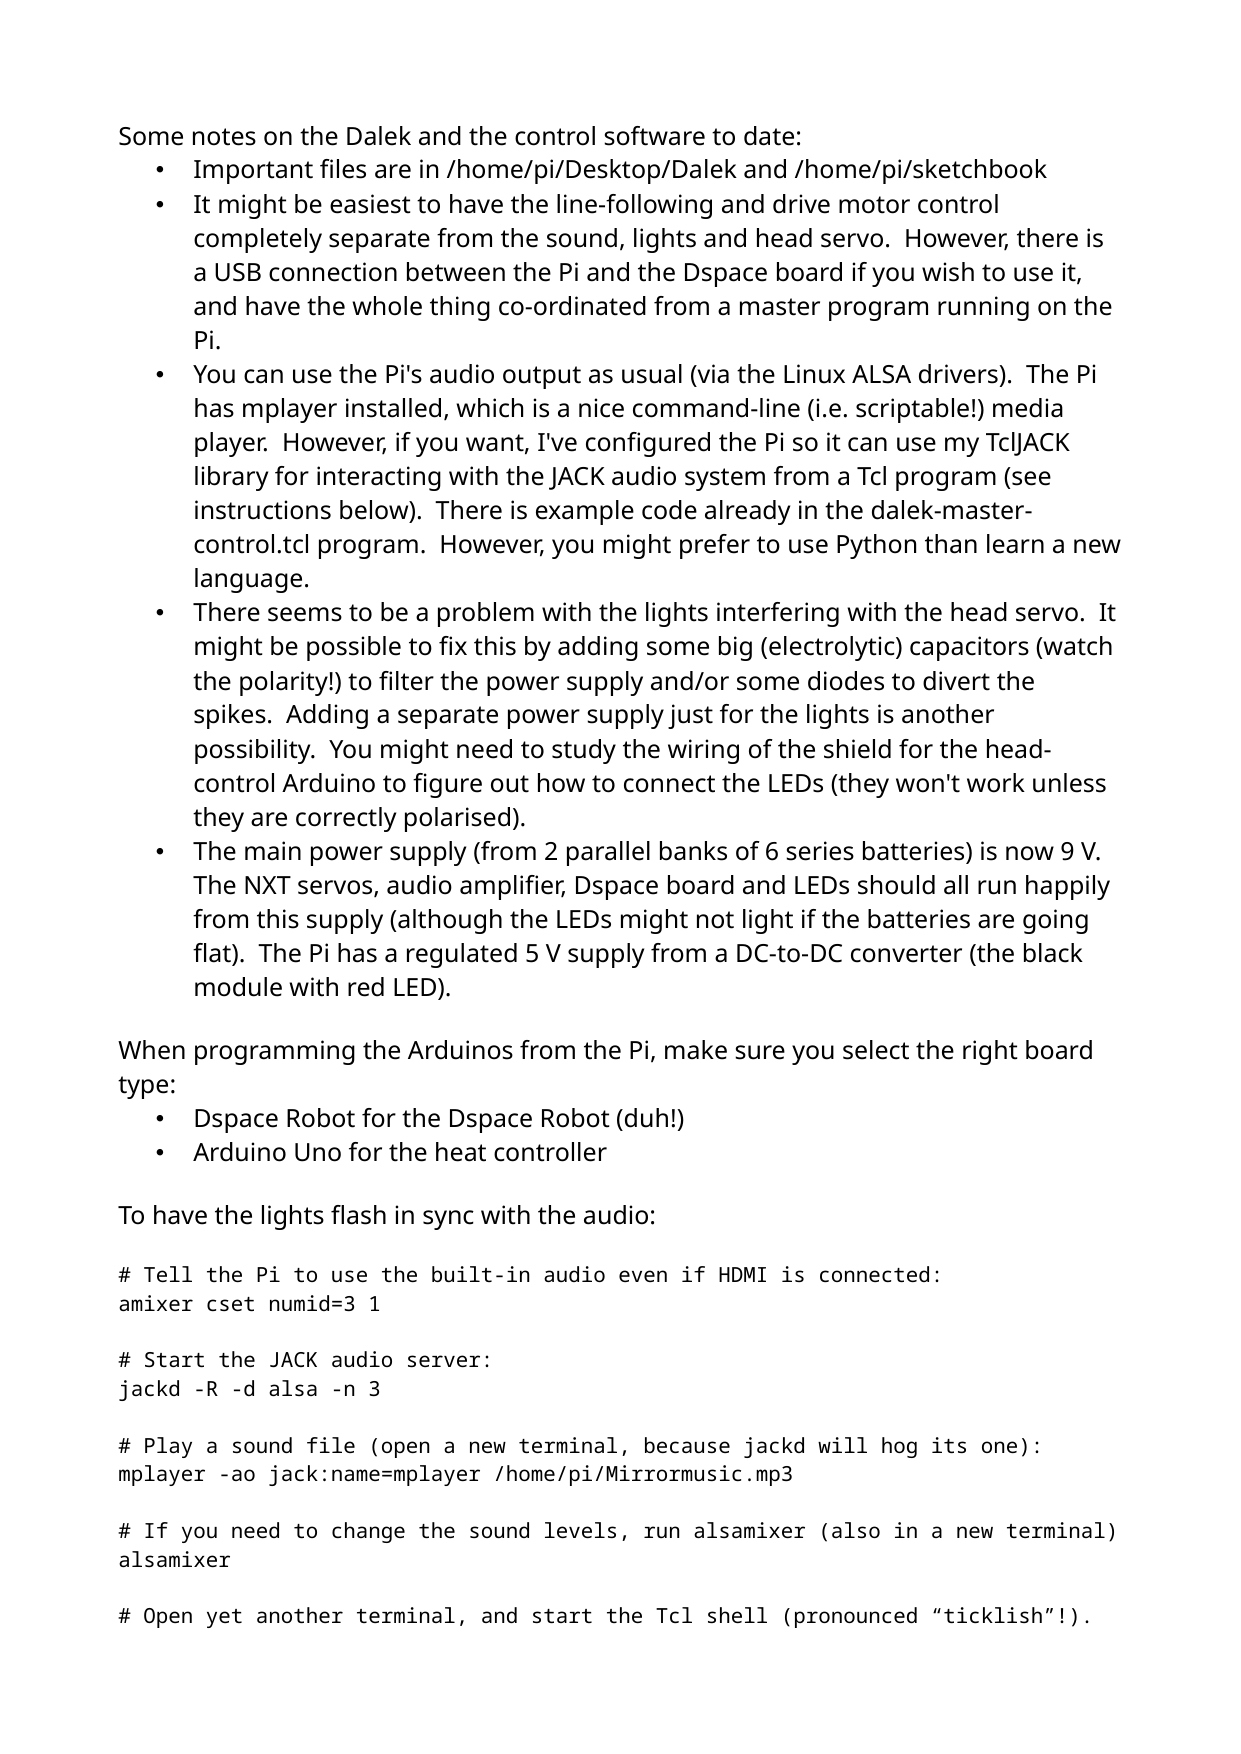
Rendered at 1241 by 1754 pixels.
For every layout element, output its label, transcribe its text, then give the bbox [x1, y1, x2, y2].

text When programming the Arduinos from the Pi, make sure you select the right board type: [118, 1032, 1122, 1101]
list Dspace Robot for the Dspace Robot (duh!) [156, 1101, 1122, 1135]
list Important files are in /home/pi/Desktop/Dalek and /home/pi/sketchbook [156, 152, 1122, 186]
text mplayer -ao jack:name=mplayer /home/pi/Mirrormusic.mp3 [118, 1459, 1122, 1488]
text # If you need to change the sound levels, run alsamixer (also in a new terminal) [118, 1516, 1122, 1545]
text amixer cset numid=3 1 [118, 1289, 1122, 1317]
text Some notes on the Dalek and the control software to date: [118, 118, 1122, 152]
text # Play a sound file (open a new terminal, because jackd will hog its one): [118, 1431, 1122, 1459]
text jackd -R -d alsa -n 3 [118, 1374, 1122, 1402]
text # Start the JACK audio server: [118, 1346, 1122, 1374]
text # Open yet another terminal, and start the Tcl shell (pronounced “ticklish”!). [118, 1602, 1122, 1630]
list Arduino Uno for the heat controller [156, 1135, 1122, 1169]
list It might be easiest to have the line-following and drive motor control completely separate from the sound, lights and head servo. However, there is a USB connection between the Pi and the Dspace board if you wish to use it, and have the whole thing co-ordinated from a master program running on the Pi. [156, 186, 1122, 357]
text alsamixer [118, 1545, 1122, 1573]
list You can use the Pi's audio output as usual (via the Linux ALSA drivers). The Pi has mplayer installed, which is a nice command-line (i.e. scriptable!) media player. However, if you want, I've configured the Pi so it can use my TclJACK library for interacting with the JACK audio system from a Tcl program (see instructions below). There is example code already in the dalek-master-control.tcl program. However, you might prefer to use Python than learn a new language. [156, 357, 1122, 595]
text To have the lights flash in sync with the audio: [118, 1197, 1122, 1232]
text # Tell the Pi to use the built-in audio even if HDMI is connected: [118, 1260, 1122, 1289]
list The main power supply (from 2 parallel banks of 6 series batteries) is now 9 V. The NXT servos, audio amplifier, Dspace board and LEDs should all run happily from this supply (although the LEDs might not light if the batteries are going flat). The Pi has a regulated 5 V supply from a DC-to-DC converter (the black module with red LED). [156, 833, 1122, 1004]
list There seems to be a problem with the lights interfering with the head servo. It might be possible to fix this by adding some big (electrolytic) capacitors (watch the polarity!) to filter the power supply and/or some diodes to divert the spikes. Adding a separate power supply just for the lights is another possibility. You might need to study the wiring of the shield for the head-control Arduino to figure out how to connect the LEDs (they won't work unless they are correctly polarised). [156, 595, 1122, 833]
